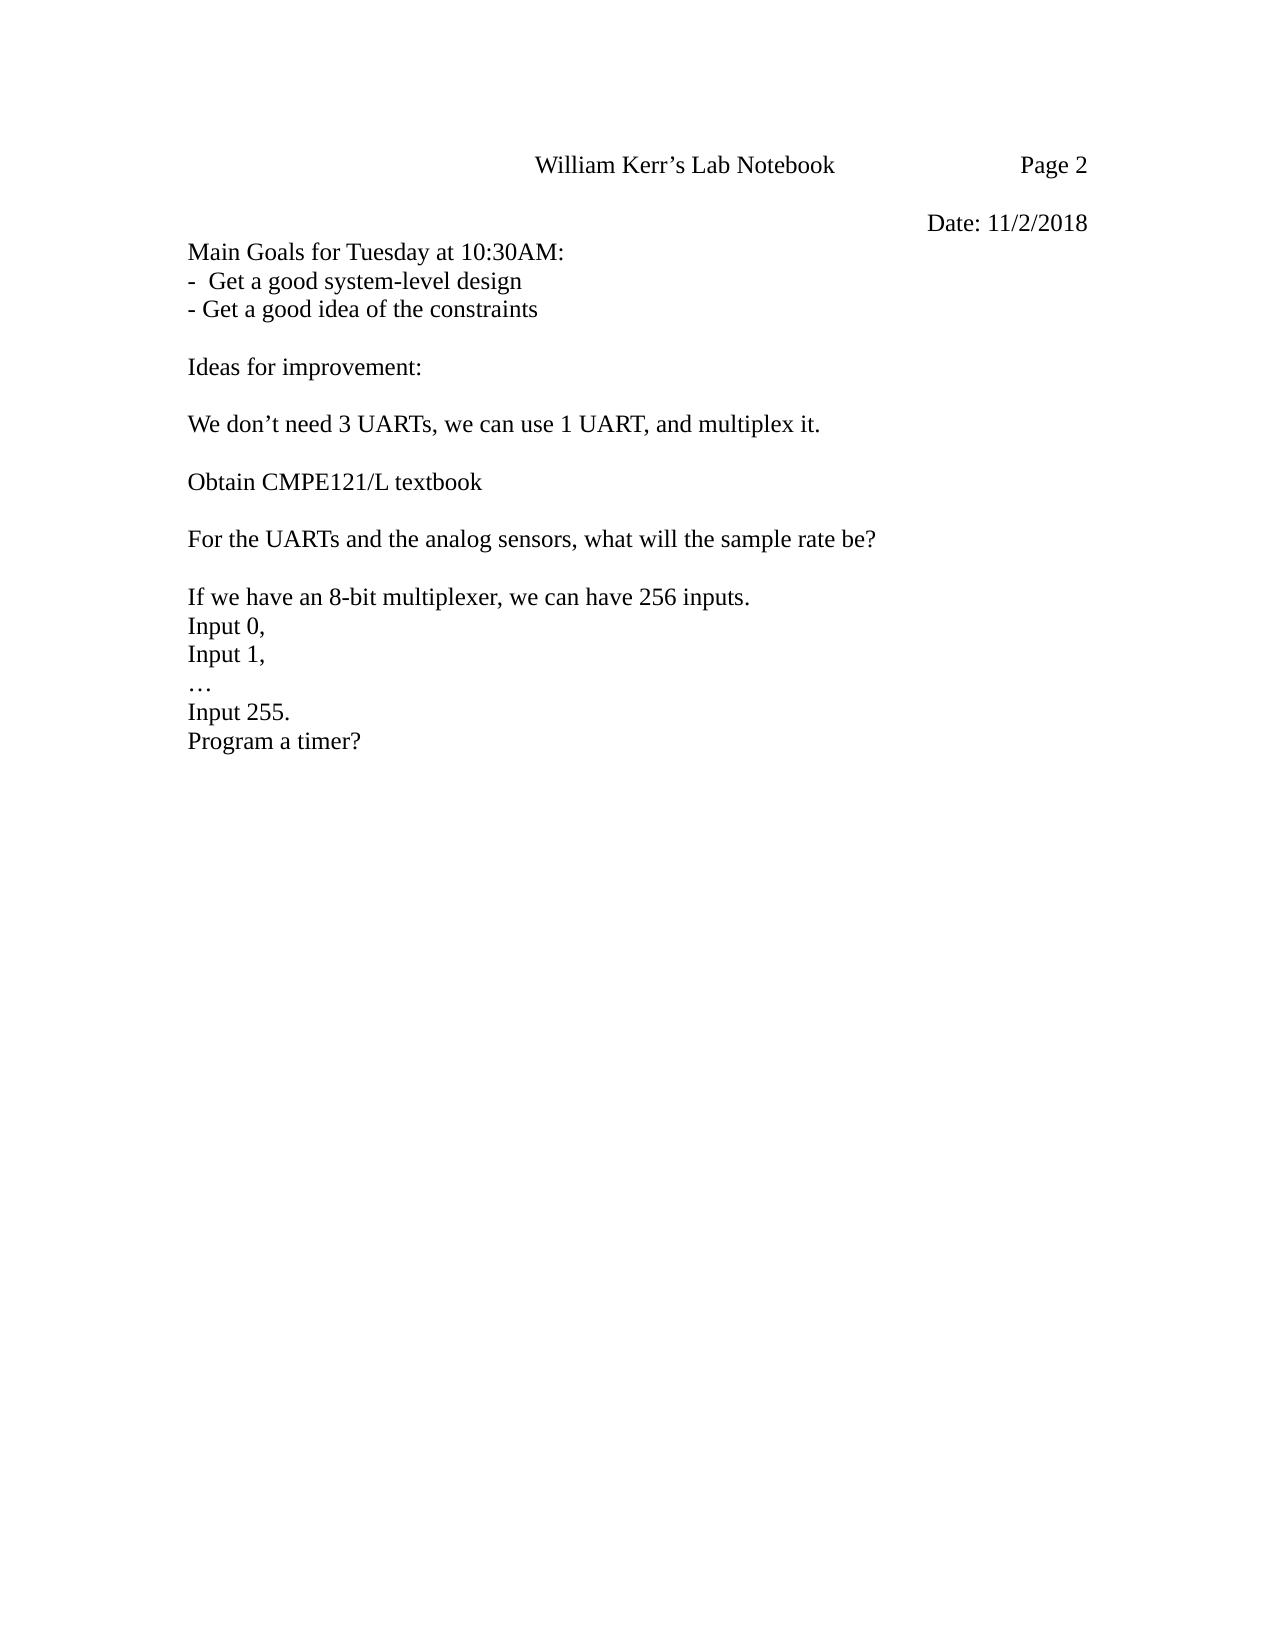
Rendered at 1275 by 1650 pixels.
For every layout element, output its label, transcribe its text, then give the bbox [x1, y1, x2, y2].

text If we have an 8-bit multiplexer, we can have 256 inputs. [187, 582, 1087, 611]
text Input 255. [187, 697, 1087, 726]
text Obtain CMPE121/L textbook [187, 467, 1087, 496]
text Input 0, [187, 611, 1087, 639]
text Main Goals for Tuesday at 10:30AM: [187, 237, 1087, 266]
text Input 1, [187, 639, 1087, 668]
text - Get a good system-level design [187, 266, 1087, 294]
text We don’t need 3 UARTs, we can use 1 UART, and multiplex it. [187, 409, 1087, 438]
text For the UARTs and the analog sensors, what will the sample rate be? [187, 524, 1087, 553]
text - Get a good idea of the constraints [187, 294, 1087, 323]
text … [187, 668, 1087, 697]
text Ideas for improvement: [187, 352, 1087, 381]
text Program a timer? [187, 726, 1087, 754]
text Date: 11/2/2018 [187, 208, 1087, 237]
